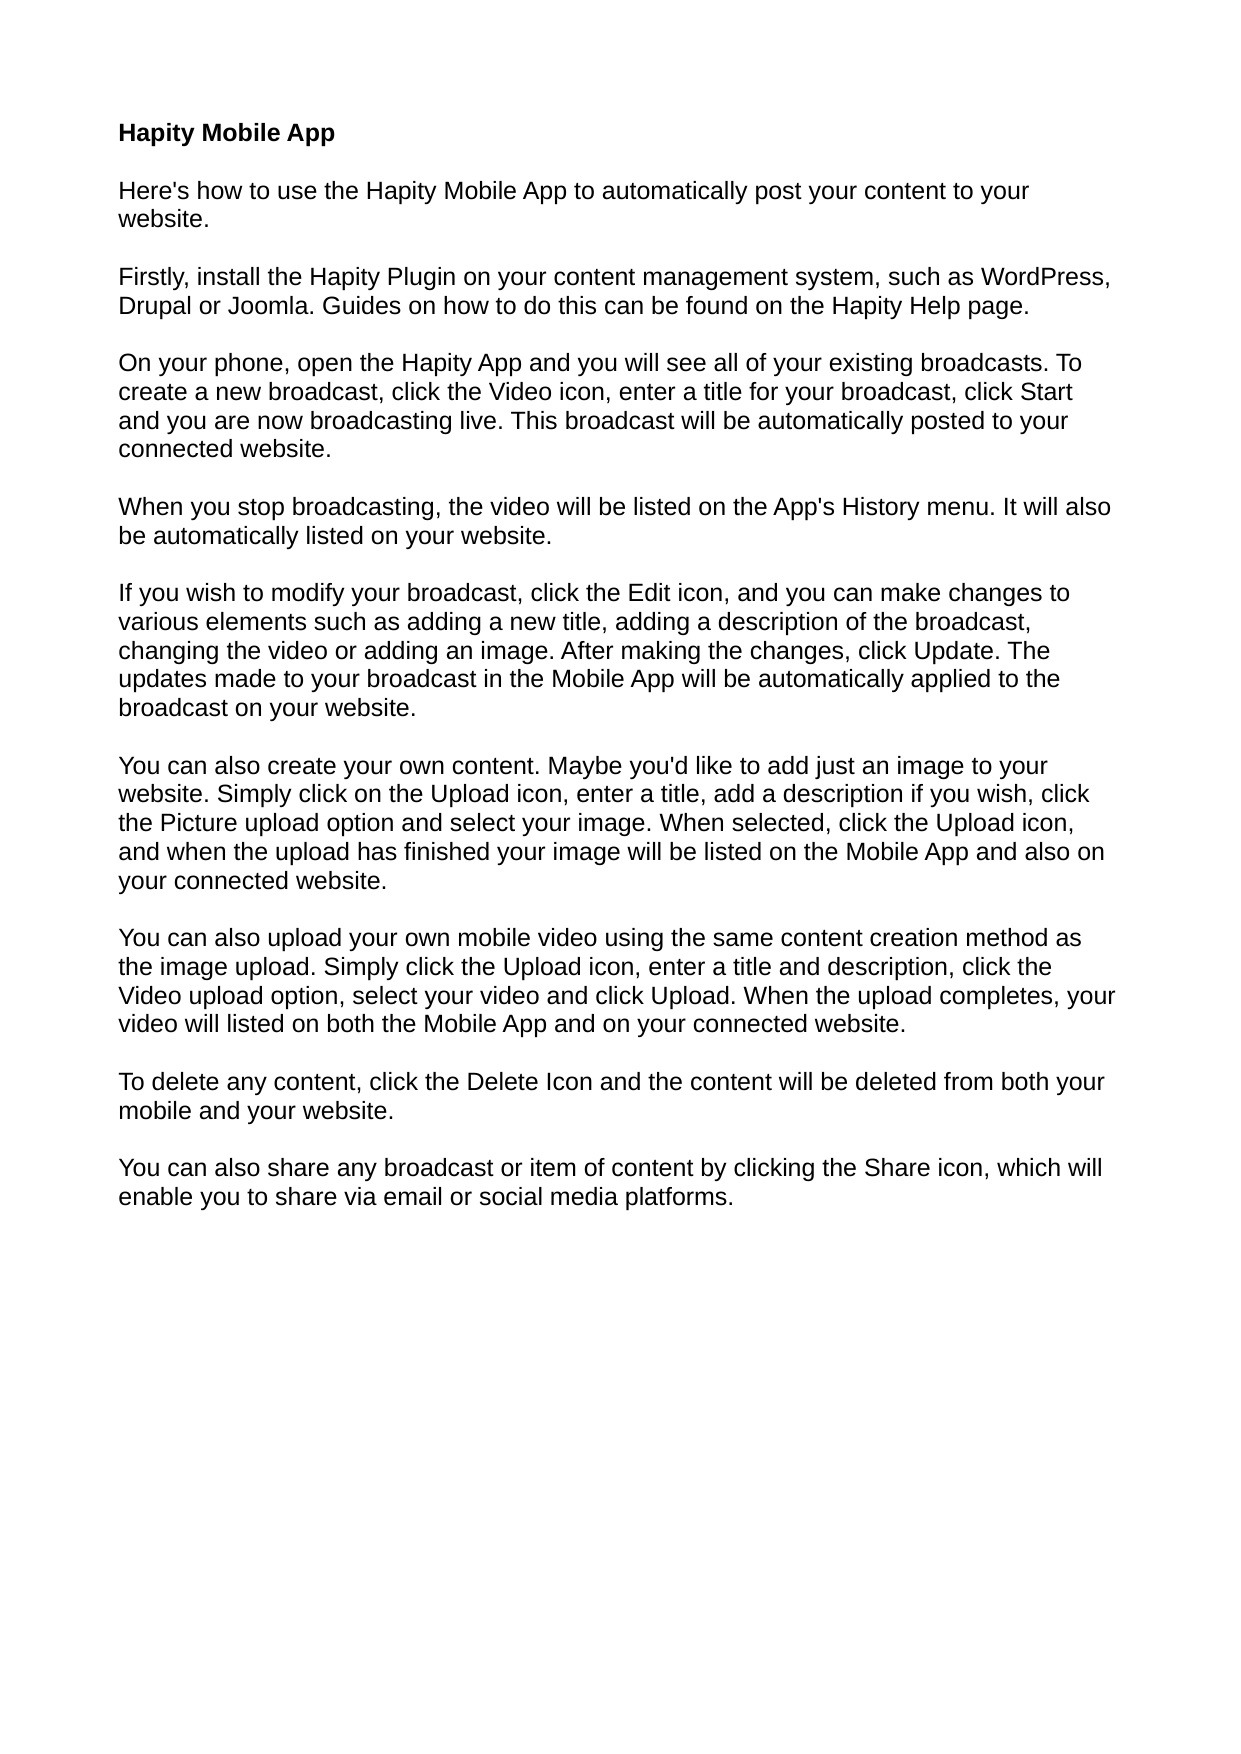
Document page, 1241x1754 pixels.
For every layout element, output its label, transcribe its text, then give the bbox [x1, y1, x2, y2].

text You can also share any broadcast or item of content by clicking the Share icon, which will enable you to share via email or social media platforms. [118, 1153, 1122, 1211]
text To delete any content, click the Delete Icon and the content will be deleted from both your mobile and your website. [118, 1067, 1122, 1124]
text On your phone, open the Hapity App and you will see all of your existing broadcasts. To create a new broadcast, click the Video icon, enter a title for your broadcast, click Start and you are now broadcasting live. This broadcast will be automatically posted to your connected website. [118, 348, 1122, 463]
text Firstly, install the Hapity Plugin on your content management system, such as WordPress, Drupal or Joomla. Guides on how to do this can be found on the Hapity Help page. [118, 262, 1122, 319]
text You can also create your own content. Maybe you'd like to add just an image to your website. Simply click on the Upload icon, enter a title, add a description if you wish, click the Picture upload option and select your image. When selected, click the Upload icon, and when the upload has finished your image will be listed on the Mobile App and also on your connected website. [118, 751, 1122, 894]
text Hapity Mobile App [118, 118, 1122, 147]
text When you stop broadcasting, the video will be listed on the App's History menu. It will also be automatically listed on your website. [118, 492, 1122, 549]
text If you wish to modify your broadcast, click the Edit icon, and you can make changes to various elements such as adding a new title, adding a description of the broadcast, changing the video or adding an image. After making the changes, click Update. The updates made to your broadcast in the Mobile App will be automatically applied to the broadcast on your website. [118, 578, 1122, 722]
text Here's how to use the Hapity Mobile App to automatically post your content to your website. [118, 176, 1122, 233]
text You can also upload your own mobile video using the same content creation method as the image upload. Simply click the Upload icon, enter a title and description, click the Video upload option, select your video and click Upload. When the upload completes, your video will listed on both the Mobile App and on your connected website. [118, 923, 1122, 1038]
